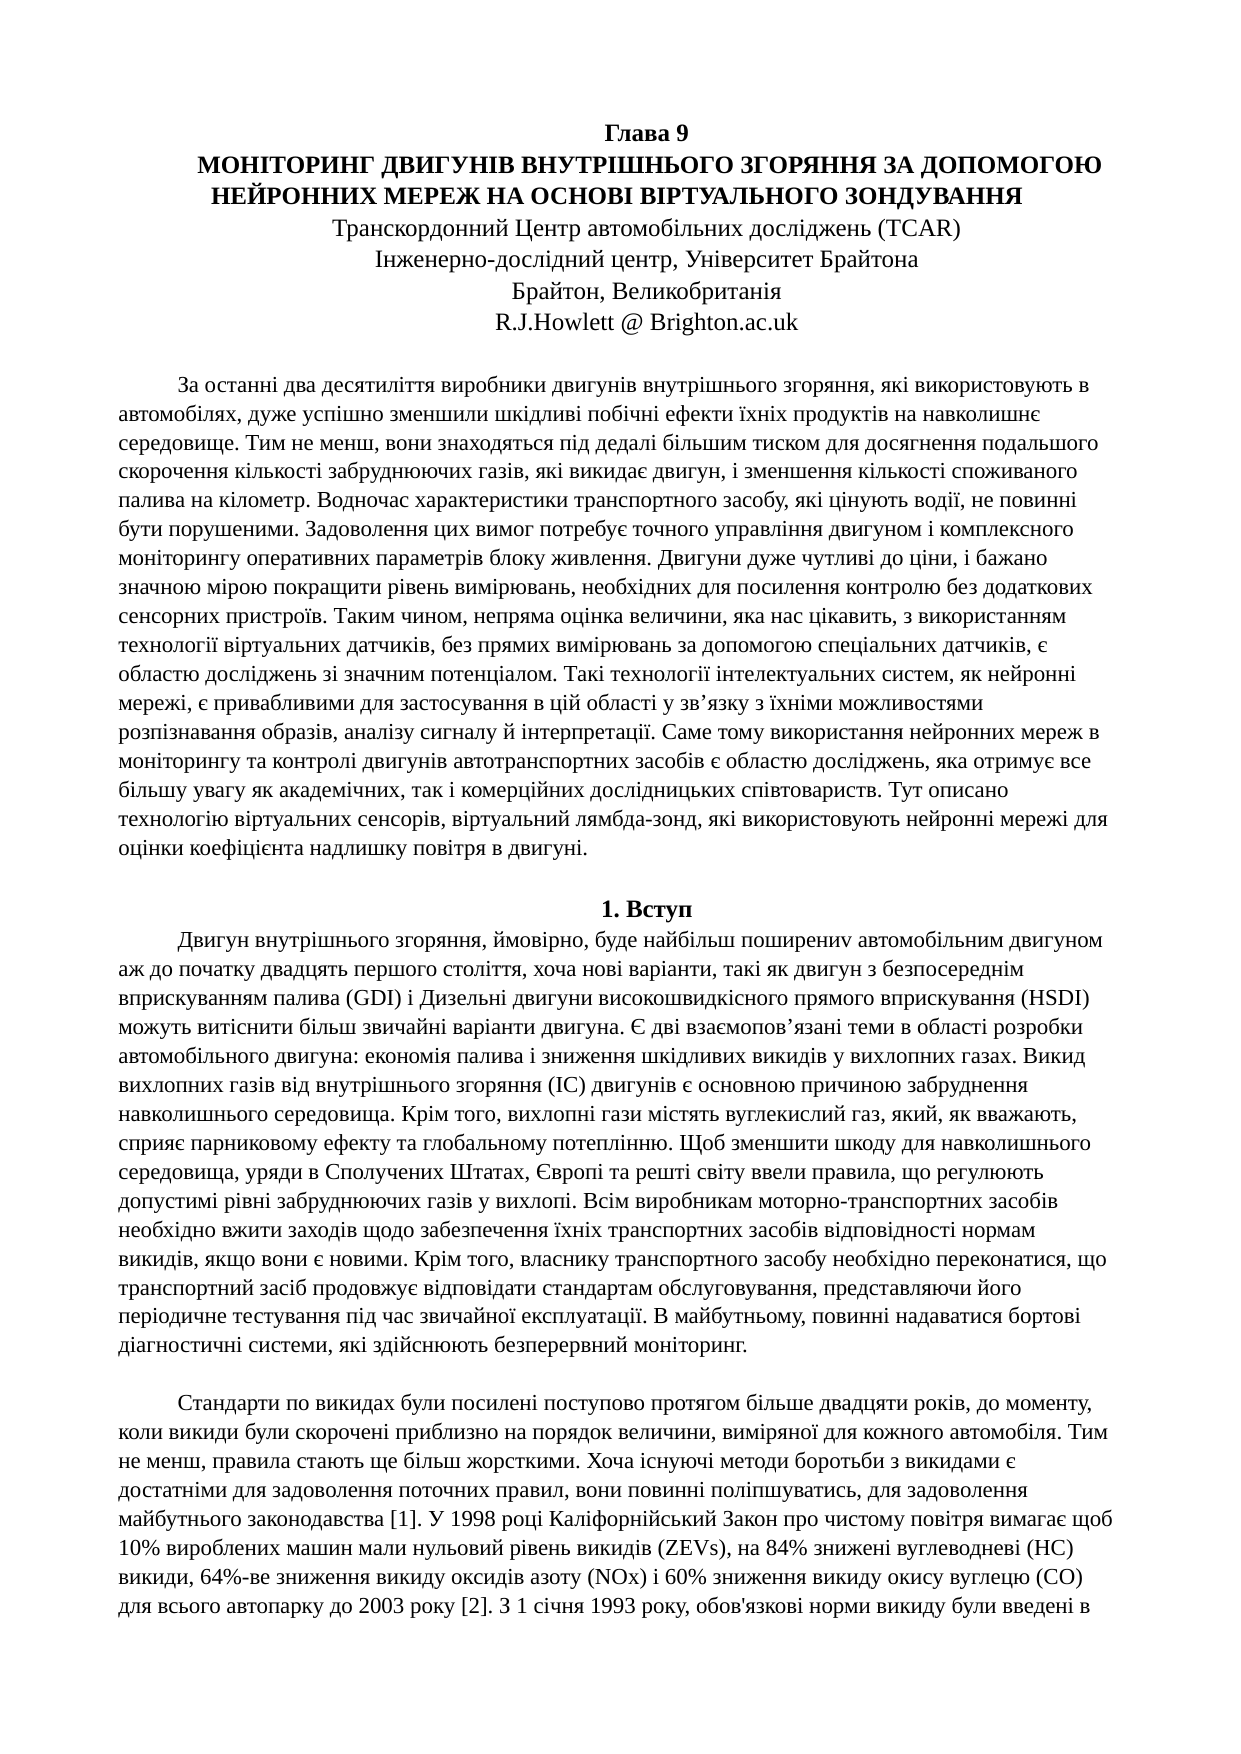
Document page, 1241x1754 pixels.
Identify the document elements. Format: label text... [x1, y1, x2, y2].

text Двигун внутрішнього згоряння, ймовірно, буде найбільш поширениv автомобільним двигуном аж до початку двадцять першого століття, хоча нові варіанти, такі як двигун з безпосереднім вприскуванням палива (GDI) і Дизельні двигуни високошвидкісного прямого вприскування (HSDI) можуть витіснити більш звичайні варіанти двигуна. Є дві взаємопов’язані теми в області розробки автомобільного двигуна: економія палива і зниження шкідливих викидів у вихлопних газах. Викид вихлопних газів від внутрішнього згоряння (IC) двигунів є основною причиною забруднення навколишнього середовища. Крім того, вихлопні гази містять вуглекислий газ, який, як вважають, сприяє парниковому ефекту та глобальному потеплінню. Щоб зменшити шкоду для навколишнього середовища, уряди в Сполучених Штатах, Європі та решті світу ввели правила, що регулюють допустимі рівні забруднюючих газів у вихлопі. Всім виробникам моторно-транспортних засобів необхідно вжити заходів щодо забезпечення їхніх транспортних засобів відповідності нормам викидів, якщо вони є новими. Крім того, власнику транспортного засобу необхідно переконатися, що транспортний засіб продовжує відповідати стандартам обслуговування, представляючи його періодичне тестування під час звичайної експлуатації. В майбутньому, повинні надаватися бортові діагностичні системи, які здійснюють безперервний моніторинг. [118, 926, 1122, 1358]
text МОНІТОРИНГ ДВИГУНІВ ВНУТРІШНЬОГО ЗГОРЯННЯ ЗА ДОПОМОГОЮ НЕЙРОННИХ МЕРЕЖ НА ОСНОВІ ВІРТУАЛЬНОГО ЗОНДУВАННЯ [118, 150, 1122, 210]
text R.J.Howlett @ Brighton.ac.uk [118, 307, 1122, 336]
text Стандарти по викидах були посилені поступово протягом більше двадцяти років, до моменту, коли викиди були скорочені приблизно на порядок величини, виміряної для кожного автомобіля. Тим не менш, правила стають ще більш жорсткими. Хоча існуючі методи боротьби з викидами є достатніми для задоволення поточних правил, вони повинні поліпшуватись, для задоволення майбутнього законодавства [1]. У 1998 році Каліфорнійський Закон про чистому повітря вимагає щоб 10% вироблених машин мали нульовий рівень викидів (ZEVs), на 84% знижені вуглеводневі (HC) викиди, 64%-ве зниження викиду оксидів азоту (NOx) і 60% зниження викиду окису вуглецю (СО) для всього автопарку до 2003 року [2]. З 1 січня 1993 року, обов'язкові норми викиду були введені в [118, 1389, 1122, 1618]
text За останні два десятиліття виробники двигунів внутрішнього згоряння, які використовують в автомобілях, дуже успішно зменшили шкідливі побічні ефекти їхніх продуктів на навколишнє середовище. Тим не менш, вони знаходяться під дедалі більшим тиском для досягнення подальшого скорочення кількості забруднюючих газів, які викидає двигун, і зменшення кількості споживаного палива на кілометр. Водночас характеристики транспортного засобу, які цінують водії, не повинні бути порушеними. Задоволення цих вимог потребує точного управління двигуном і комплексного моніторингу оперативних параметрів блоку живлення. Двигуни дуже чутливі до ціни, і бажано значною мірою покращити рівень вимірювань, необхідних для посилення контролю без додаткових сенсорних пристроїв. Таким чином, непряма оцінка величини, яка нас цікавить, з використанням технології віртуальних датчиків, без прямих вимірювань за допомогою спеціальних датчиків, є областю досліджень зі значним потенціалом. Такі технології інтелектуальних систем, як нейронні мережі, є привабливими для застосування в цій області у зв’язку з їхніми можливостями розпізнавання образів, аналізу сигналу й інтерпретації. Саме тому використання нейронних мереж в моніторингу та контролі двигунів автотранспортних засобів є областю досліджень, яка отримує все більшу увагу як академічних, так і комерційних дослідницьких співтовариств. Тут описано технологію віртуальних сенсорів, віртуальний лямбда-зонд, які використовують нейронні мережі для оцінки коефіцієнта надлишку повітря в двигуні. [118, 371, 1122, 860]
text 1. Вступ [118, 894, 1122, 923]
text Глава 9 [118, 118, 1122, 147]
text Транскордонний Центр автомобільних досліджень (TCAR) [118, 213, 1122, 242]
text Брайтон, Великобританія [118, 276, 1122, 305]
text Інженерно-дослідний центр, Університет Брайтона [118, 244, 1122, 273]
